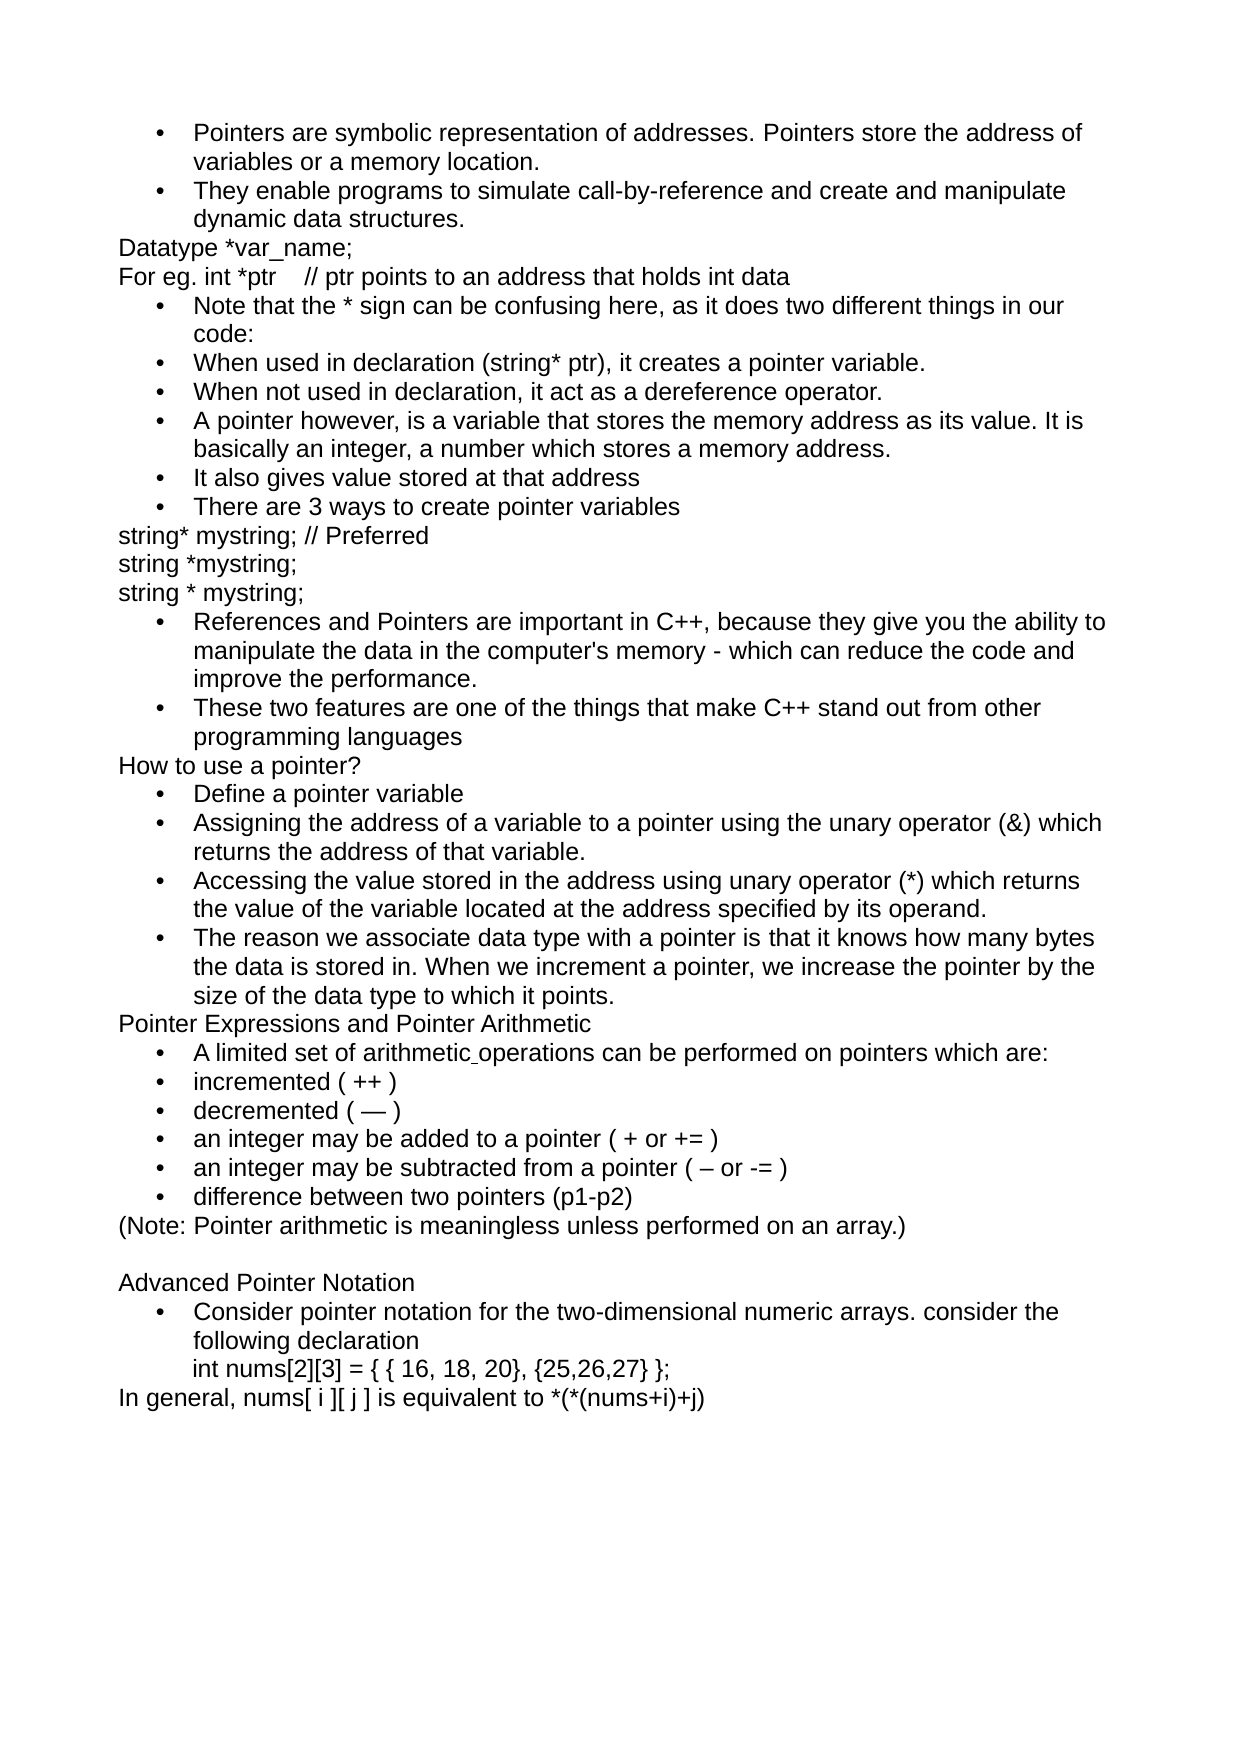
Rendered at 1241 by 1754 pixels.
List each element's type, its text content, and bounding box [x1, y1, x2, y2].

list It also gives value stored at that address [156, 463, 1122, 492]
text Datatype *var_name; [118, 233, 1122, 262]
list When used in declaration (string* ptr), it creates a pointer variable. [156, 348, 1122, 377]
list A limited set of arithmetic operations can be performed on pointers which are: [156, 1038, 1122, 1067]
list When not used in declaration, it act as a dereference operator. [156, 377, 1122, 406]
text (Note: Pointer arithmetic is meaningless unless performed on an array.) [118, 1211, 1122, 1239]
text Advanced Pointer Notation [118, 1268, 1122, 1297]
text int nums[2][3] = { { 16, 18, 20}, {25,26,27} }; [118, 1354, 1122, 1383]
list Pointers are symbolic representation of addresses. Pointers store the address of variables or a memory location. [156, 118, 1122, 176]
text For eg. int *ptr // ptr points to an address that holds int data [118, 262, 1122, 291]
list decremented ( — ) [156, 1096, 1122, 1124]
text string* mystring; // Preferred string *mystring; string * mystring; [118, 521, 1122, 607]
text Pointer Expressions and Pointer Arithmetic [118, 1009, 1122, 1038]
list an integer may be added to a pointer ( + or += ) [156, 1124, 1122, 1153]
list Assigning the address of a variable to a pointer using the unary operator (&) which returns the address of that variable. [156, 808, 1122, 866]
list Accessing the value stored in the address using unary operator (*) which returns the value of the variable located at the address specified by its operand. [156, 866, 1122, 923]
list References and Pointers are important in C++, because they give you the ability to manipulate the data in the computer's memory - which can reduce the code and improve the performance. [156, 607, 1122, 693]
list There are 3 ways to create pointer variables [156, 492, 1122, 521]
list incremented ( ++ ) [156, 1067, 1122, 1096]
text In general, nums[ i ][ j ] is equivalent to *(*(nums+i)+j) [118, 1383, 1122, 1412]
list difference between two pointers (p1-p2) [156, 1182, 1122, 1211]
list The reason we associate data type with a pointer is that it knows how many bytes the data is stored in. When we increment a pointer, we increase the pointer by the size of the data type to which it points. [156, 923, 1122, 1009]
list Note that the * sign can be confusing here, as it does two different things in our code: [156, 291, 1122, 348]
list These two features are one of the things that make C++ stand out from other programming languages [156, 693, 1122, 751]
list Define a pointer variable [156, 779, 1122, 808]
list A pointer however, is a variable that stores the memory address as its value. It is basically an integer, a number which stores a memory address. [156, 406, 1122, 463]
list an integer may be subtracted from a pointer ( – or -= ) [156, 1153, 1122, 1182]
list Consider pointer notation for the two-dimensional numeric arrays. consider the following declaration [156, 1297, 1122, 1354]
text How to use a pointer? [118, 751, 1122, 779]
list They enable programs to simulate call-by-reference and create and manipulate dynamic data structures. [156, 176, 1122, 233]
